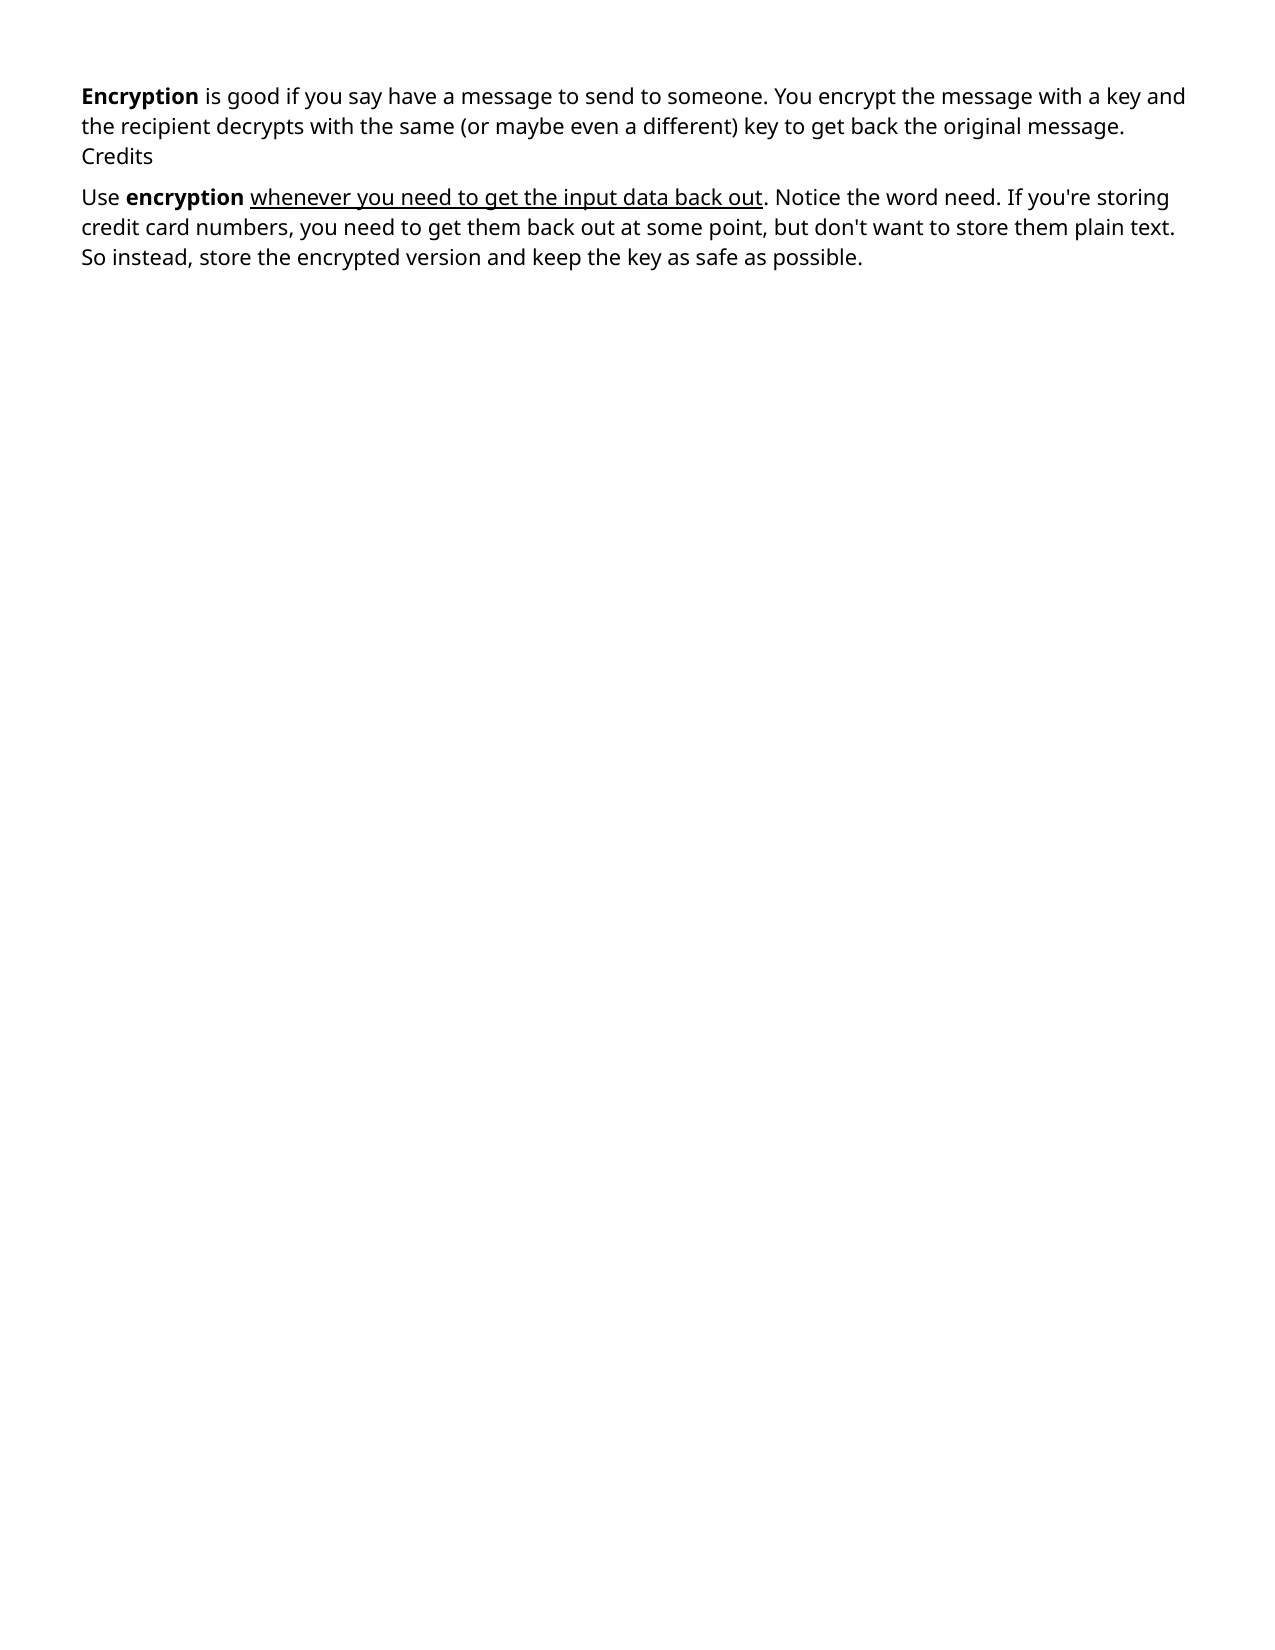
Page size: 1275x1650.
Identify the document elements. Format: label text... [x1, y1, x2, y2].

text Use encryption whenever you need to get the input data back out. Notice the word need. If you're storing credit card numbers, you need to get them back out at some point, but don't want to store them plain text. So instead, store the encrypted version and keep the key as safe as possible. [81, 182, 1194, 272]
text Encryption is good if you say have a message to send to someone. You encrypt the message with a key and the recipient decrypts with the same (or maybe even a different) key to get back the original message. Credits [81, 81, 1194, 170]
